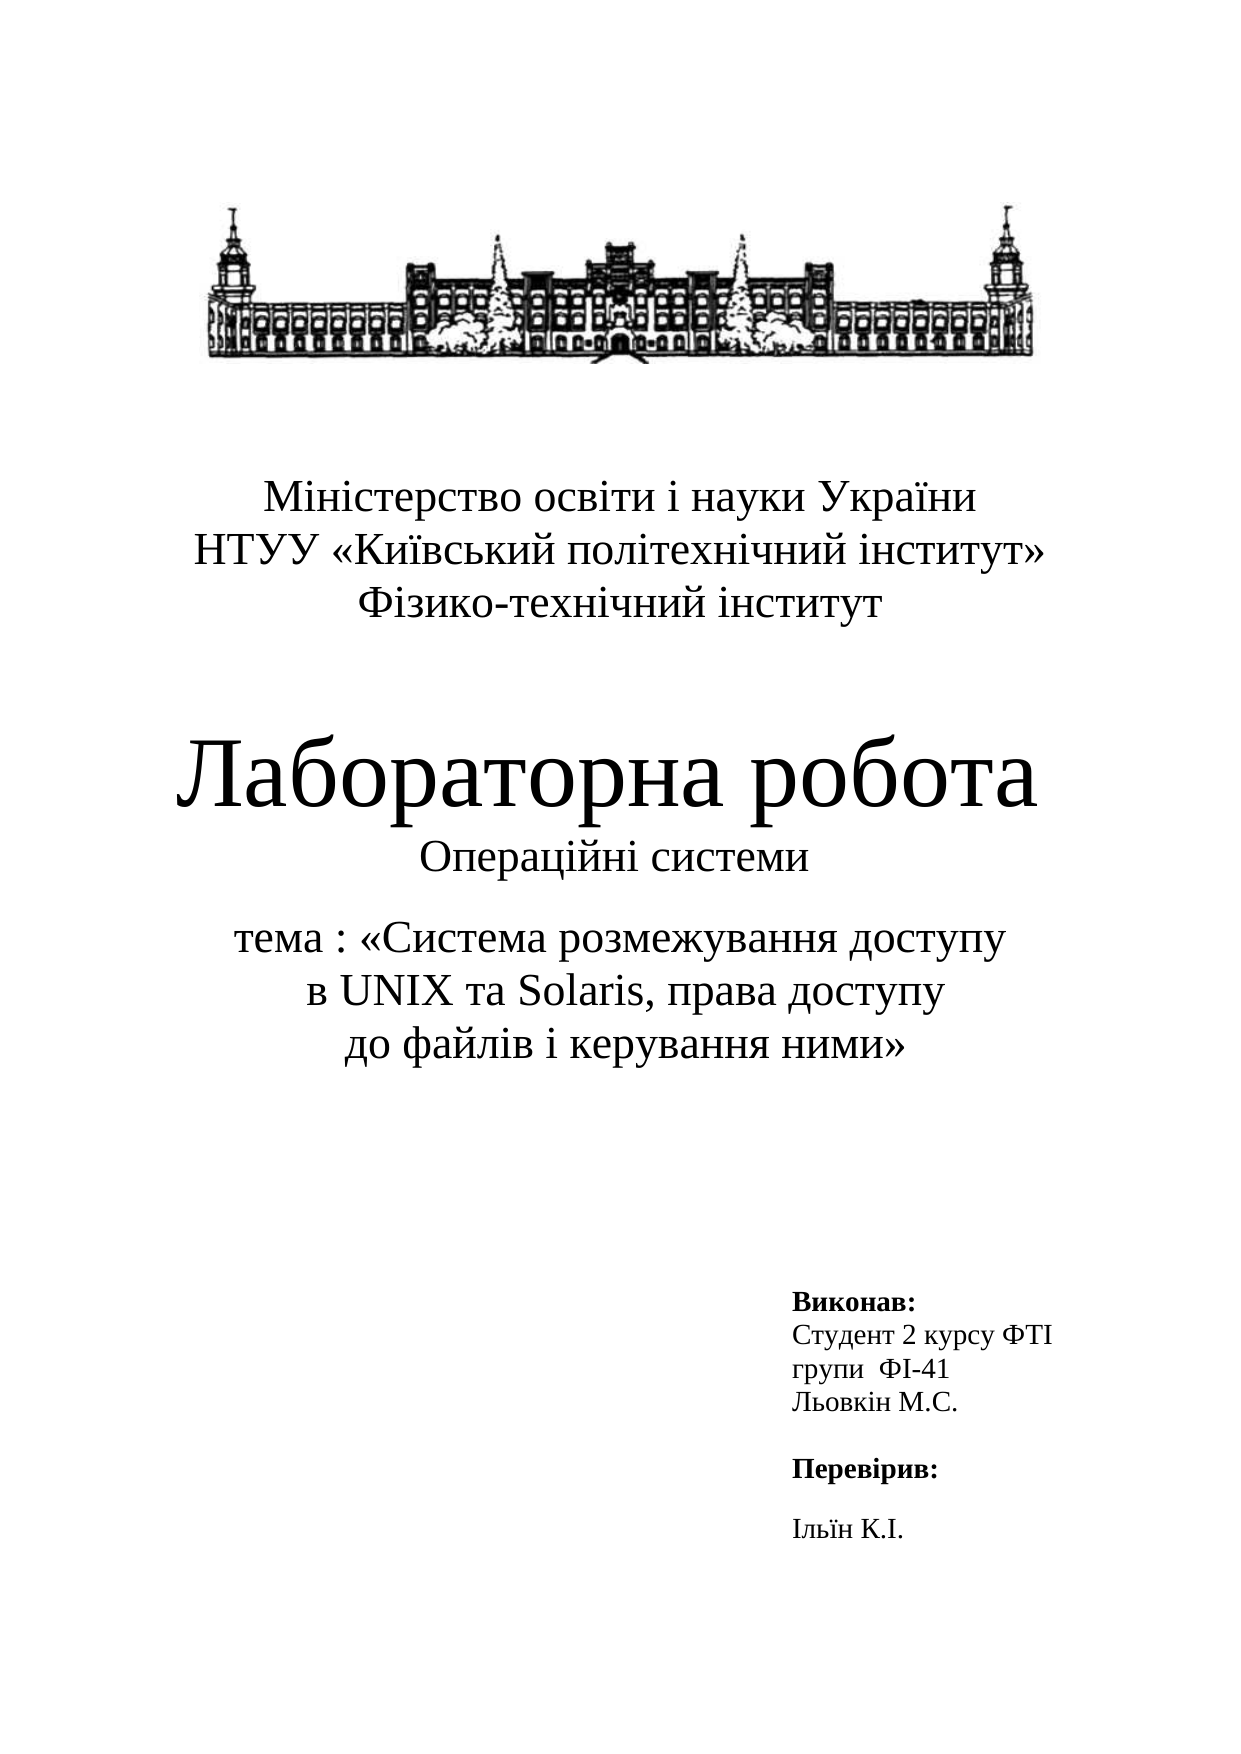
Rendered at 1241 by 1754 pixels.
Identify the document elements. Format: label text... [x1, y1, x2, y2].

text до файлів і керування ними» [112, 1015, 1128, 1068]
text Студент 2 курсу ФТІ [112, 1317, 1128, 1351]
text Виконав: [112, 1284, 1128, 1317]
text Льовкін М.С. [112, 1384, 1128, 1418]
text Міністерство освіти і науки України [112, 469, 1128, 522]
text групи ФІ-41 [112, 1351, 1128, 1384]
text Лабораторна робота [112, 713, 1128, 828]
picture [199, 202, 1042, 364]
text Перевірив: [112, 1451, 1128, 1485]
text в UNIX та Solaris, права доступу [112, 963, 1128, 1015]
text Ільїн К.І. [112, 1511, 1128, 1544]
text тема : «Система розмежування доступу [112, 910, 1128, 963]
text Операційні системи [112, 828, 1128, 881]
text НТУУ «Київський політехнічний інститут» [112, 522, 1128, 574]
text Фізико-технічний інститут [112, 574, 1128, 627]
